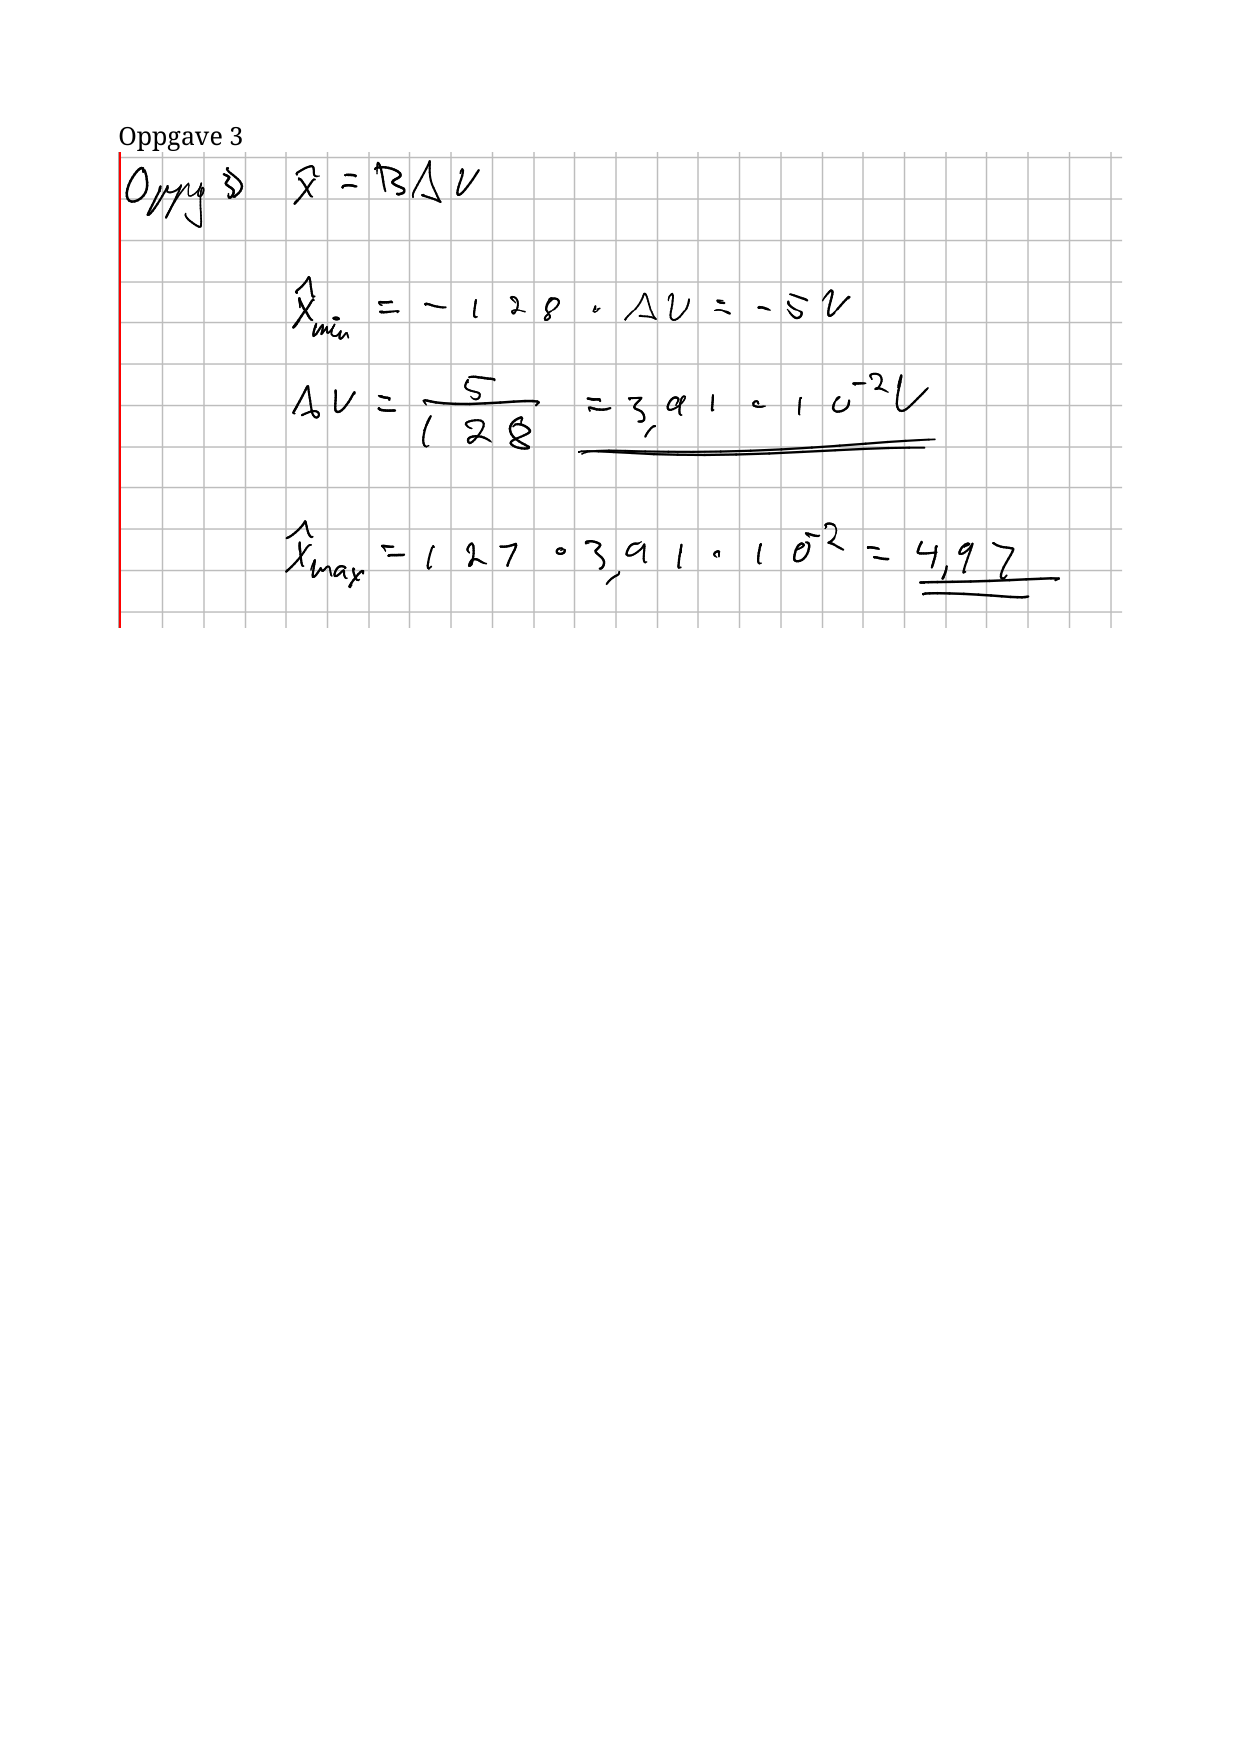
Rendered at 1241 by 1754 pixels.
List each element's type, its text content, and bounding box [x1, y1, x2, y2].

text Oppgave 3 [118, 118, 1122, 152]
picture [118, 152, 1123, 628]
